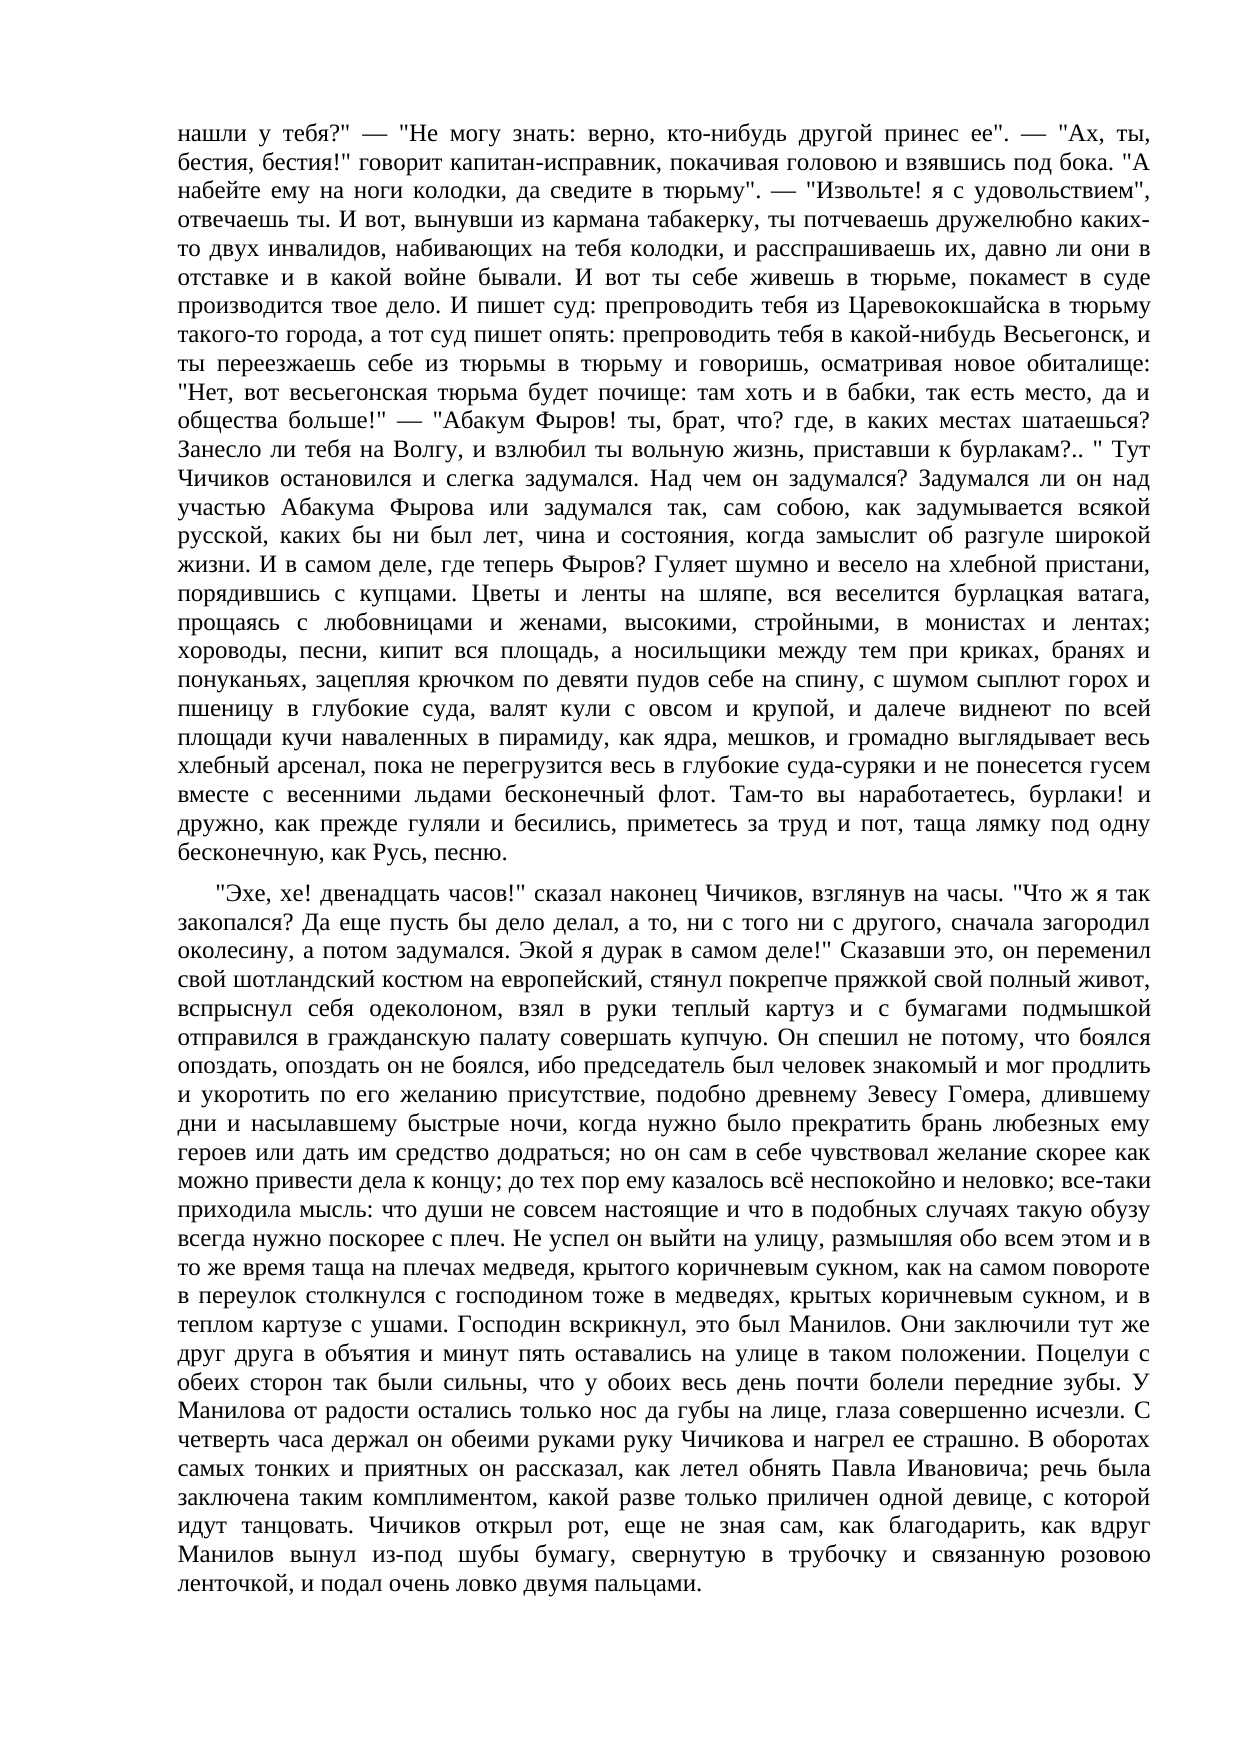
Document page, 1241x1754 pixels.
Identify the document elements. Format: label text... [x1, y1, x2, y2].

text нашли у тебя?" — "Не могу знать: верно, кто-нибудь другой принес ее". — "Ах, ты, бестия, бестия!" говорит капитан-исправник, покачивая головою и взявшись под бока. "А набейте ему на ноги колодки, да сведите в тюрьму". — "Извольте! я с удовольствием", отвечаешь ты. И вот, вынувши из кармана табакерку, ты потчеваешь дружелюбно каких-то двух инвалидов, набивающих на тебя колодки, и расспрашиваешь их, давно ли они в отставке и в какой войне бывали. И вот ты себе живешь в тюрьме, покамест в суде производится твое дело. И пишет суд: препроводить тебя из Царевококшайска в тюрьму такого-то города, а тот суд пишет опять: препроводить тебя в какой-нибудь Весьегонск, и ты переезжаешь себе из тюрьмы в тюрьму и говоришь, осматривая новое обиталище: "Нет, вот весьегонская тюрьма будет почище: там хоть и в бабки, так есть место, да и общества больше!" — "Абакум Фыров! ты, брат, что? где, в каких местах шатаешься? Занесло ли тебя на Волгу, и взлюбил ты вольную жизнь, приставши к бурлакам?.. " Тут Чичиков остановился и слегка задумался. Над чем он задумался? Задумался ли он над участью Абакума Фырова или задумался так, сам собою, как задумывается всякой русской, каких бы ни был лет, чина и состояния, когда замыслит об разгуле широкой жизни. И в самом деле, где теперь Фыров? Гуляет шумно и весело на хлебной пристани, порядившись с купцами. Цветы и ленты на шляпе, вся веселится бурлацкая ватага, прощаясь с любовницами и женами, высокими, стройными, в монистах и лентах; хороводы, песни, кипит вся площадь, а носильщики между тем при криках, бранях и понуканьях, зацепляя крючком по девяти пудов себе на спину, с шумом сыплют горох и пшеницу в глубокие суда, валят кули с овсом и крупой, и далече виднеют по всей площади кучи наваленных в пирамиду, как ядра, мешков, и громадно выглядывает весь хлебный арсенал, пока не перегрузится весь в глубокие суда-суряки и не понесется гусем вместе с весенними льдами бесконечный флот. Там-то вы наработаетесь, бурлаки! и дружно, как прежде гуляли и бесились, приметесь за труд и пот, таща лямку под одну бесконечную, как Русь, песню. [177, 118, 1152, 866]
text "Эхе, хе! двенадцать часов!" сказал наконец Чичиков, взглянув на часы. "Что ж я так закопался? Да еще пусть бы дело делал, а то, ни с того ни с другого, сначала загородил околесину, а потом задумался. Экой я дурак в самом деле!" Сказавши это, он переменил свой шотландский костюм на европейский, стянул покрепче пряжкой свой полный живот, вспрыснул себя одеколоном, взял в руки теплый картуз и с бумагами подмышкой отправился в гражданскую палату совершать купчую. Он спешил не потому, что боялся опоздать, опоздать он не боялся, ибо председатель был человек знакомый и мог продлить и укоротить по его желанию присутствие, подобно древнему Зевесу Гомера, длившему дни и насылавшему быстрые ночи, когда нужно было прекратить брань любезных ему героев или дать им средство додраться; но он сам в себе чувствовал желание скорее как можно привести дела к концу; до тех пор ему казалось всё неспокойно и неловко; все-таки приходила мысль: что души не совсем настоящие и что в подобных случаях такую обузу всегда нужно поскорее с плеч. Не успел он выйти на улицу, размышляя обо всем этом и в то же время таща на плечах медведя, крытого коричневым сукном, как на самом повороте в переулок столкнулся с господином тоже в медведях, крытых коричневым сукном, и в теплом картузе с ушами. Господин вскрикнул, это был Манилов. Они заключили тут же друг друга в объятия и минут пять оставались на улице в таком положении. Поцелуи с обеих сторон так были сильны, что у обоих весь день почти болели передние зубы. У Манилова от радости остались только нос да губы на лице, глаза совершенно исчезли. С четверть часа держал он обеими руками руку Чичикова и нагрел ее страшно. В оборотах самых тонких и приятных он рассказал, как летел обнять Павла Ивановича; речь была заключена таким комплиментом, какой разве только приличен одной девице, с которой идут танцовать. Чичиков открыл рот, еще не зная сам, как благодарить, как вдруг Манилов вынул из-под шубы бумагу, свернутую в трубочку и связанную розовою ленточкой, и подал очень ловко двумя пальцами. [177, 878, 1152, 1597]
